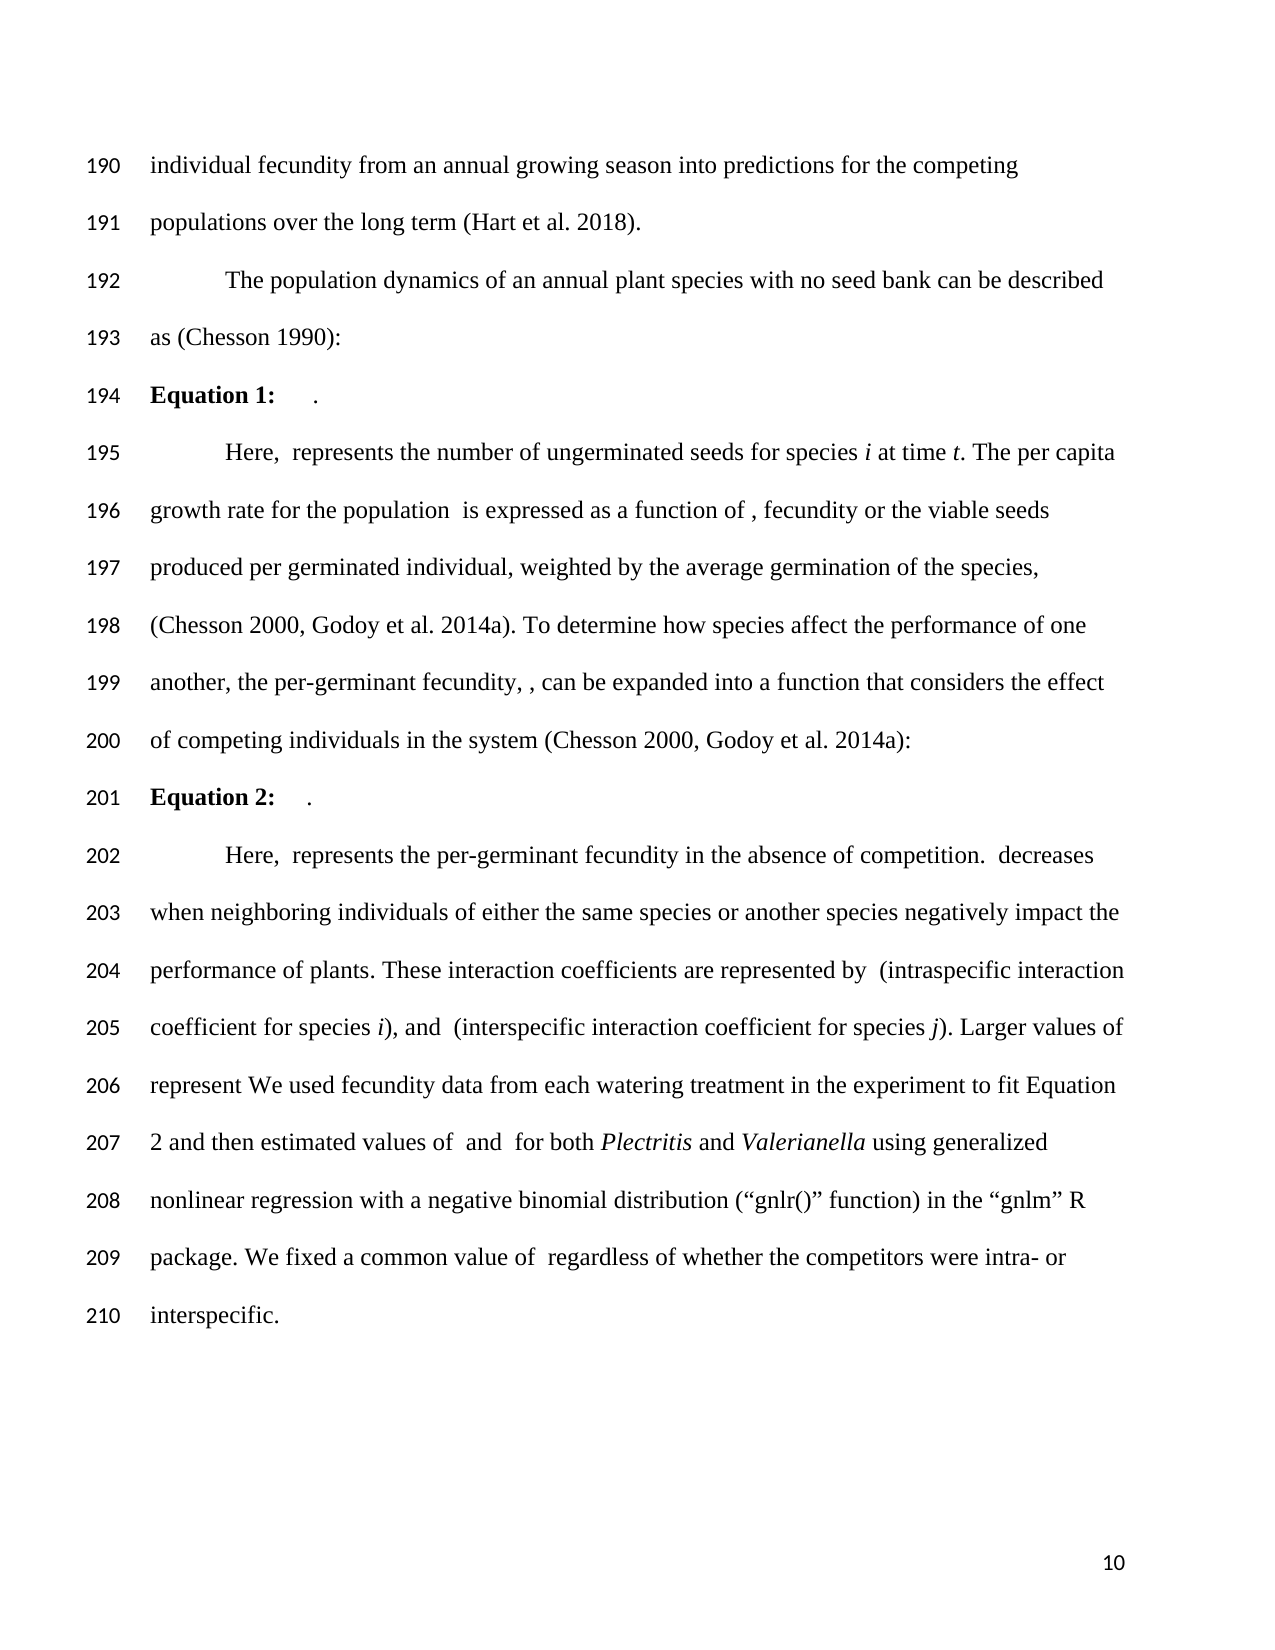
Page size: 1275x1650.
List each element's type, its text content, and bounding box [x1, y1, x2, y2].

list Here, represents the per-germinant fecundity in the absence of competition. decreases when neighboring individuals of either the same species or another species negatively impact the performance of plants. These interaction coefficients are represented by (intraspecific interaction coefficient for species i), and (interspecific interaction coefficient for species j). Larger values of represent We used fecundity data from each watering treatment in the experiment to fit Equation 2 and then estimated values of and for both Plectritis and Valerianella using generalized nonlinear regression with a negative binomial distribution (“gnlr()” function) in the “gnlm” R package. We fixed a common value of regardless of whether the competitors were intra- or interspecific. [150, 840, 1125, 1329]
list Here, represents the number of ungerminated seeds for species i at time t. The per capita growth rate for the population is expressed as a function of , fecundity or the viable seeds produced per germinated individual, weighted by the average germination of the species, (Chesson 2000, Godoy et al. 2014a). To determine how species affect the performance of one another, the per-germinant fecundity, , can be expanded into a function that considers the effect of competing individuals in the system (Chesson 2000, Godoy et al. 2014a): [150, 437, 1125, 754]
list The population dynamics of an annual plant species with no seed bank can be described as (Chesson 1990): [150, 265, 1125, 351]
list individual fecundity from an annual growing season into predictions for the competing populations over the long term (Hart et al. 2018). [150, 150, 1125, 236]
list Equation 2: . [150, 782, 1125, 811]
list Equation 1: . [150, 380, 1125, 409]
